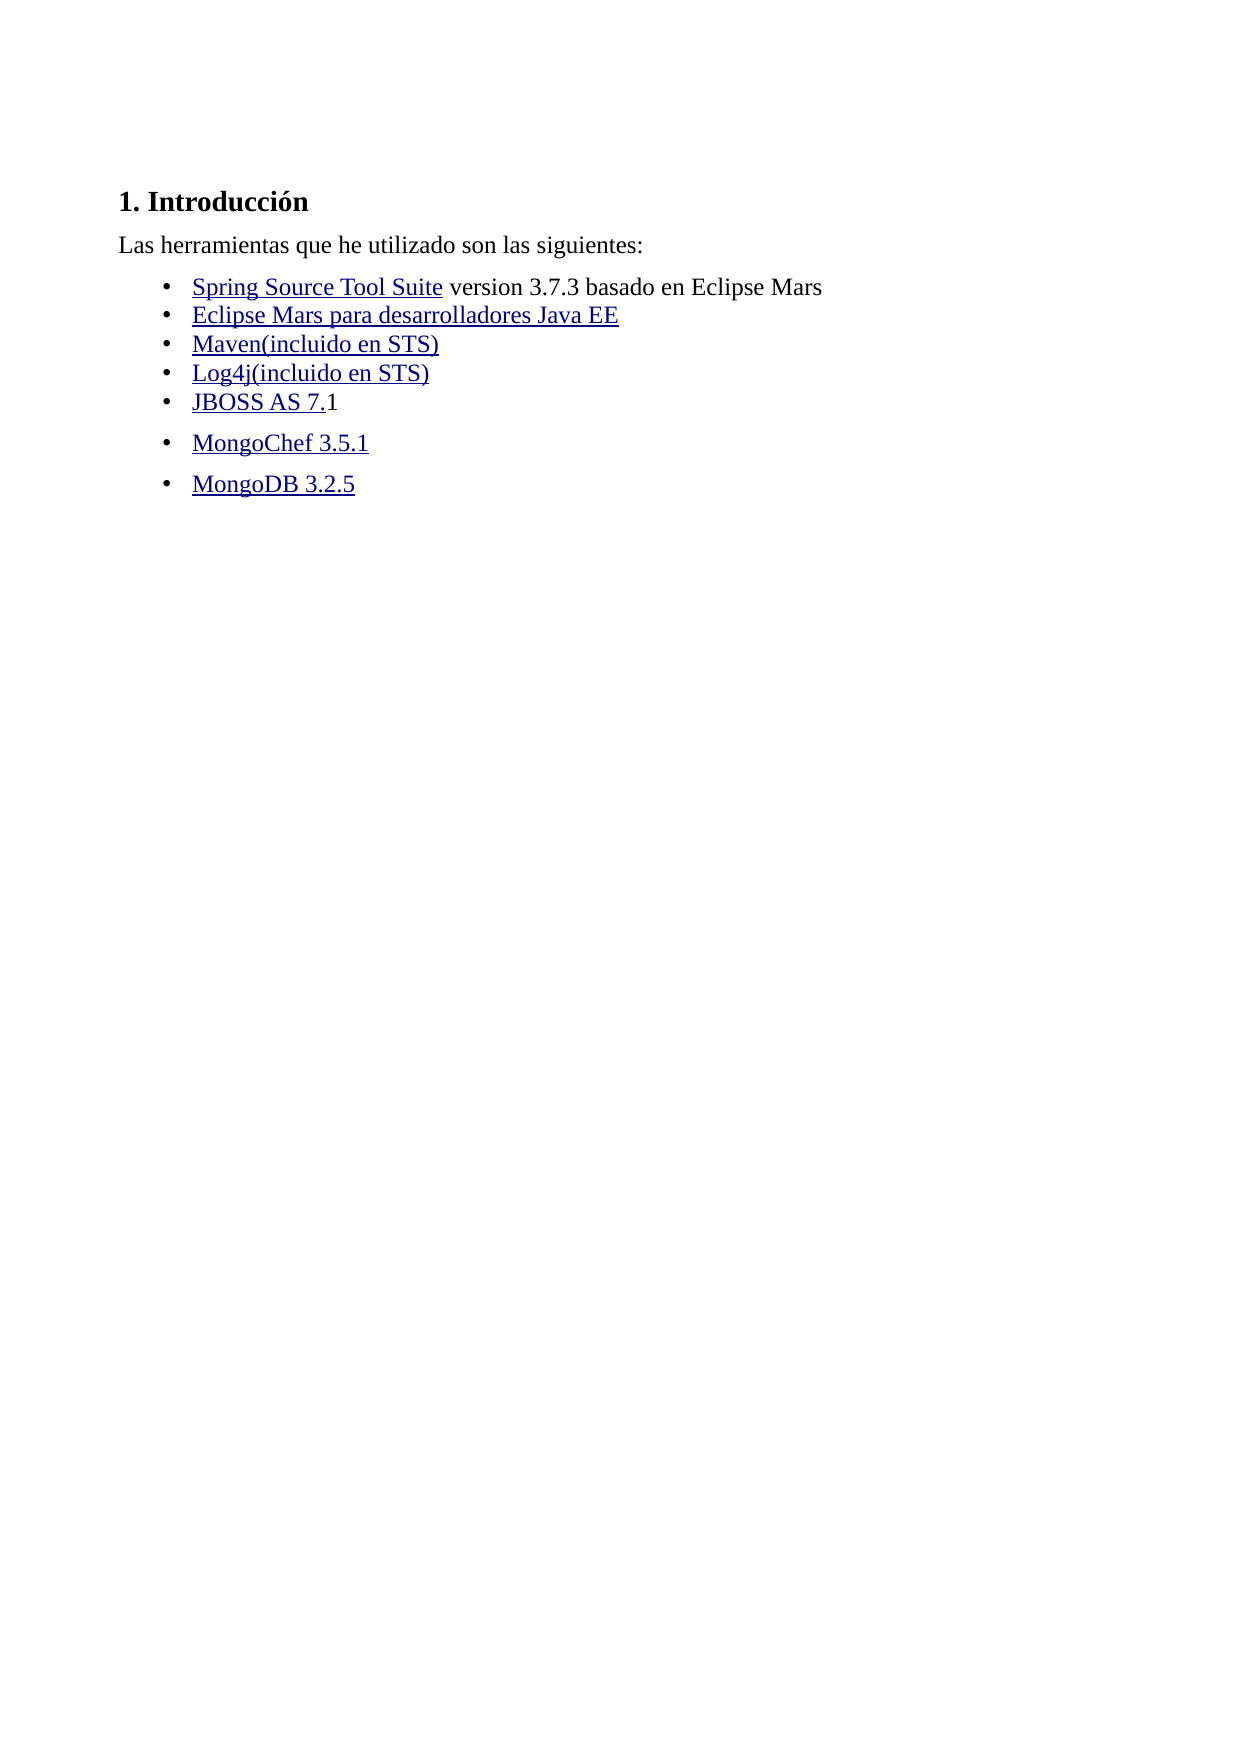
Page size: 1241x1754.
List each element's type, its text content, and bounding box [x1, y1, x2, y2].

list Log4j(incluido en STS) [162, 358, 1122, 387]
list Eclipse Mars para desarrolladores Java EE [162, 300, 1122, 329]
list Spring Source Tool Suite version 3.7.3 basado en Eclipse Mars [162, 272, 1122, 300]
text Las herramientas que he utilizado son las siguientes: [118, 230, 1122, 259]
list MongoChef 3.5.1 [162, 428, 1122, 457]
list Maven(incluido en STS) [162, 329, 1122, 358]
list JBOSS AS 7.1 [162, 387, 1122, 415]
list MongoDB 3.2.5 [162, 469, 1122, 498]
subtitle 1. Introducción [118, 184, 1122, 218]
